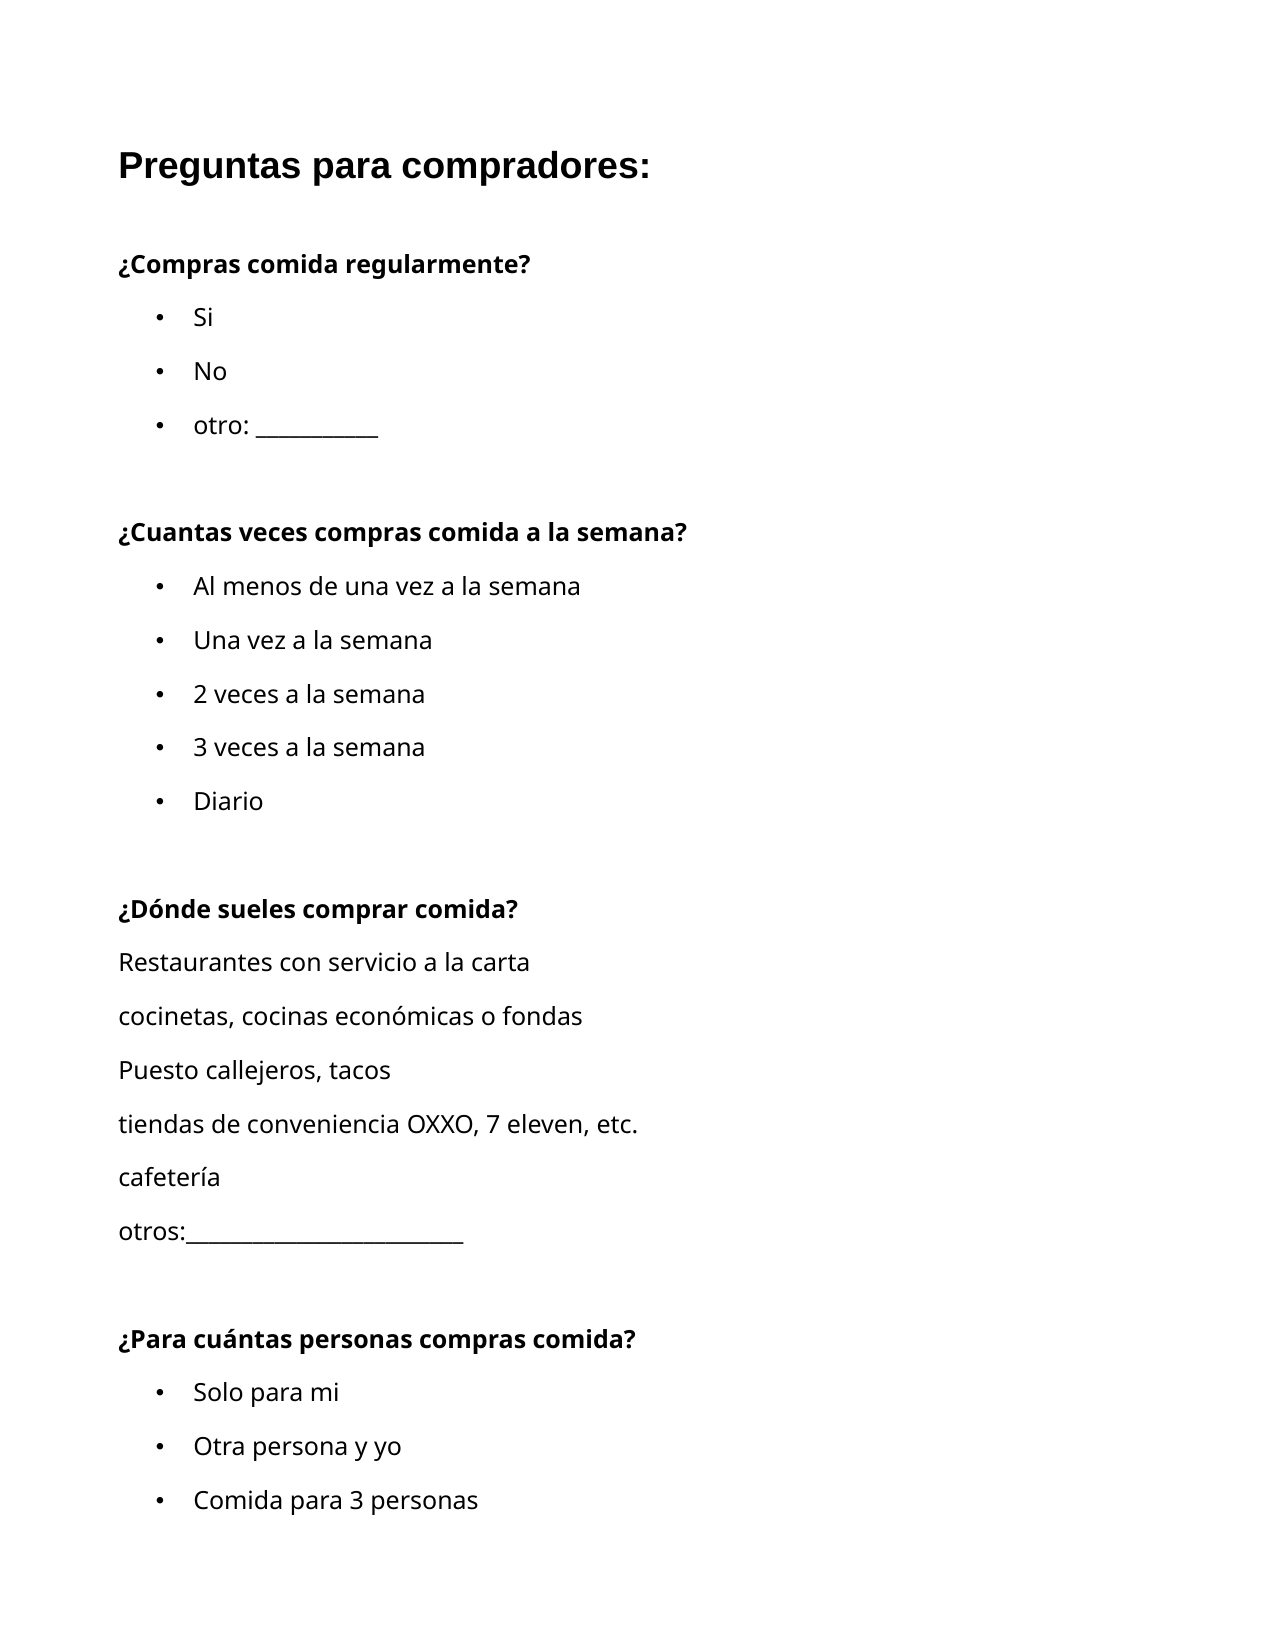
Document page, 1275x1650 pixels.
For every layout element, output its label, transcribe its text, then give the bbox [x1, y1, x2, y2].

list Diario [156, 784, 1157, 818]
text ¿Compras comida regularmente? [118, 246, 1157, 280]
list 3 veces a la semana [156, 730, 1157, 764]
text cocinetas, cocinas económicas o fondas [118, 999, 1157, 1033]
list Si [156, 300, 1157, 334]
text ¿Cuantas veces compras comida a la semana? [118, 515, 1157, 549]
list Comida para 3 personas [156, 1483, 1157, 1517]
text Restaurantes con servicio a la carta [118, 945, 1157, 979]
text Puesto callejeros, tacos [118, 1053, 1157, 1087]
text ¿Dónde sueles comprar comida? [118, 891, 1157, 925]
text cafetería [118, 1160, 1157, 1194]
list 2 veces a la semana [156, 676, 1157, 710]
text otros:_________________________ [118, 1214, 1157, 1248]
list No [156, 354, 1157, 388]
text tiendas de conveniencia OXXO, 7 eleven, etc. [118, 1106, 1157, 1140]
list Al menos de una vez a la semana [156, 569, 1157, 603]
text ¿Para cuántas personas compras comida? [118, 1321, 1157, 1355]
list Solo para mi [156, 1375, 1157, 1409]
list Otra persona y yo [156, 1429, 1157, 1463]
list otro: ___________ [156, 408, 1157, 442]
subtitle Preguntas para compradores: [118, 143, 1157, 186]
list Una vez a la semana [156, 623, 1157, 657]
